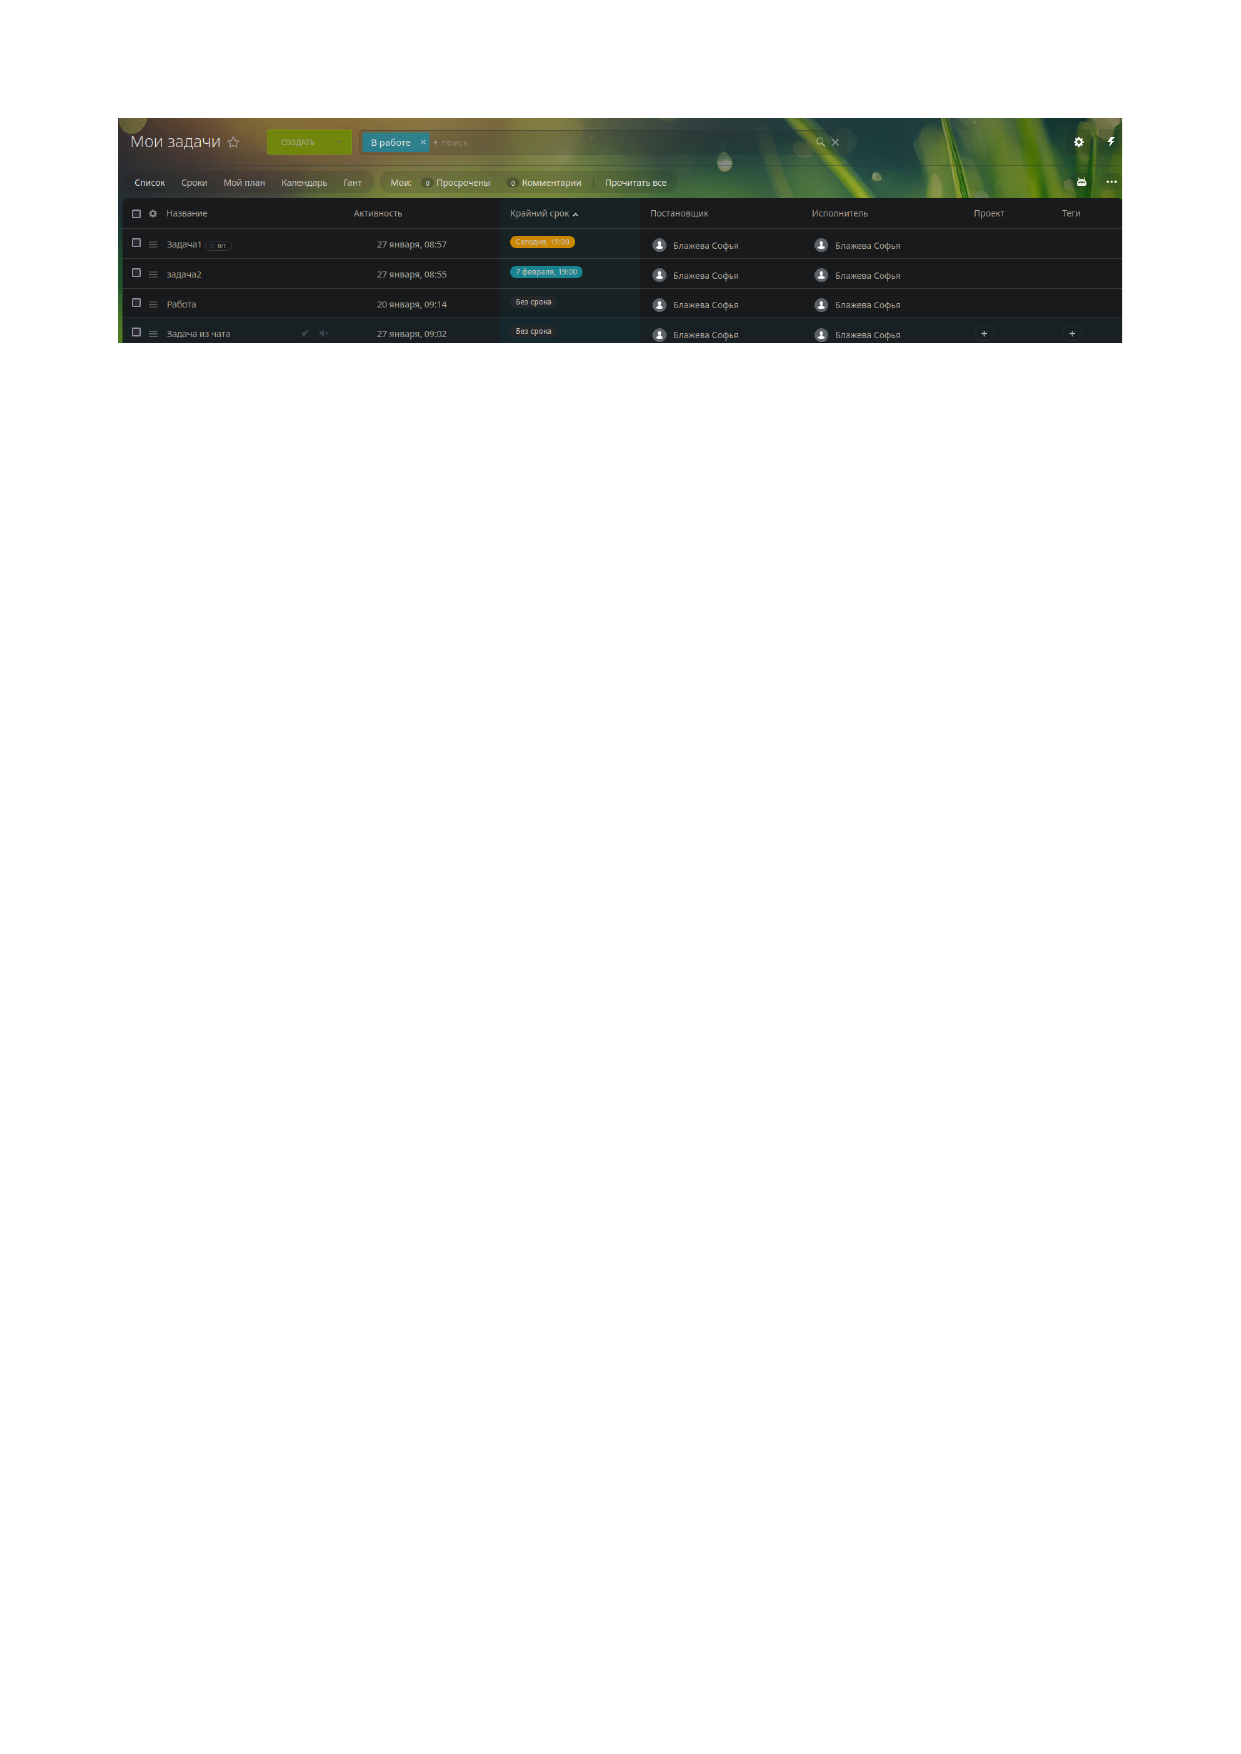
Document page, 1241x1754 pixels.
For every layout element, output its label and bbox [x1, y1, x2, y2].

picture [118, 118, 1123, 343]
